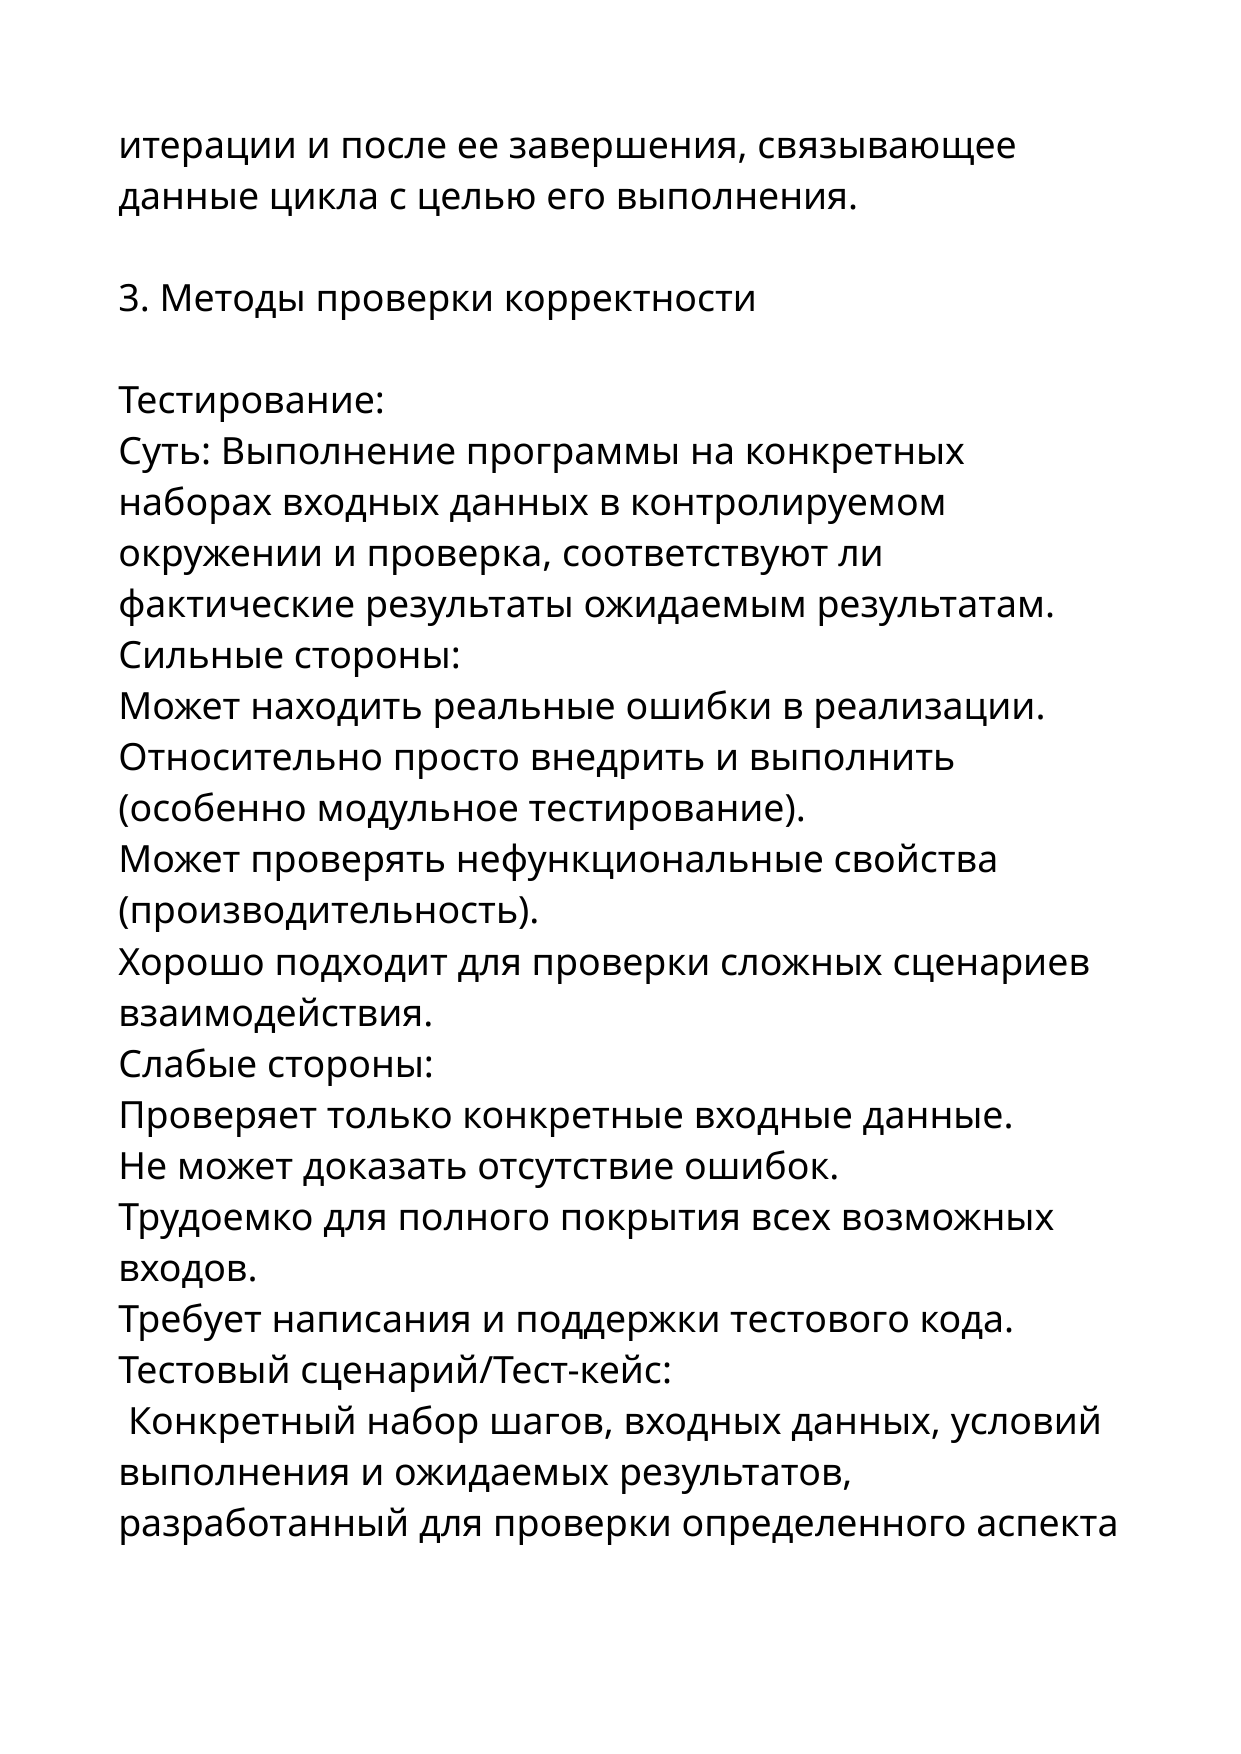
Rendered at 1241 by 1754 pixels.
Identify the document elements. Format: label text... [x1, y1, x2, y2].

text Проверяет только конкретные входные данные. [118, 1088, 1122, 1139]
text Хорошо подходит для проверки сложных сценариев взаимодействия. [118, 935, 1122, 1037]
text итерации и после ее завершения, связывающее данные цикла с целью его выполнения. [118, 118, 1122, 220]
text 3. Методы проверки корректности [118, 271, 1122, 322]
text Трудоемко для полного покрытия всех возможных входов. [118, 1190, 1122, 1292]
text Может находить реальные ошибки в реализации. [118, 679, 1122, 731]
text Относительно просто внедрить и выполнить (особенно модульное тестирование). [118, 731, 1122, 833]
text Не может доказать отсутствие ошибок. [118, 1139, 1122, 1190]
text Слабые стороны: [118, 1037, 1122, 1088]
text Суть: Выполнение программы на конкретных наборах входных данных в контролируемом окружении и проверка, соответствуют ли фактические результаты ожидаемым результатам. [118, 424, 1122, 628]
text Тестовый сценарий/Тест-кейс: [118, 1343, 1122, 1394]
text Требует написания и поддержки тестового кода. [118, 1292, 1122, 1343]
text Сильные стороны: [118, 628, 1122, 679]
text Тестирование: [118, 373, 1122, 424]
text Конкретный набор шагов, входных данных, условий выполнения и ожидаемых результатов, разработанный для проверки определенного аспекта [118, 1394, 1122, 1547]
text Может проверять нефункциональные свойства (производительность). [118, 833, 1122, 935]
